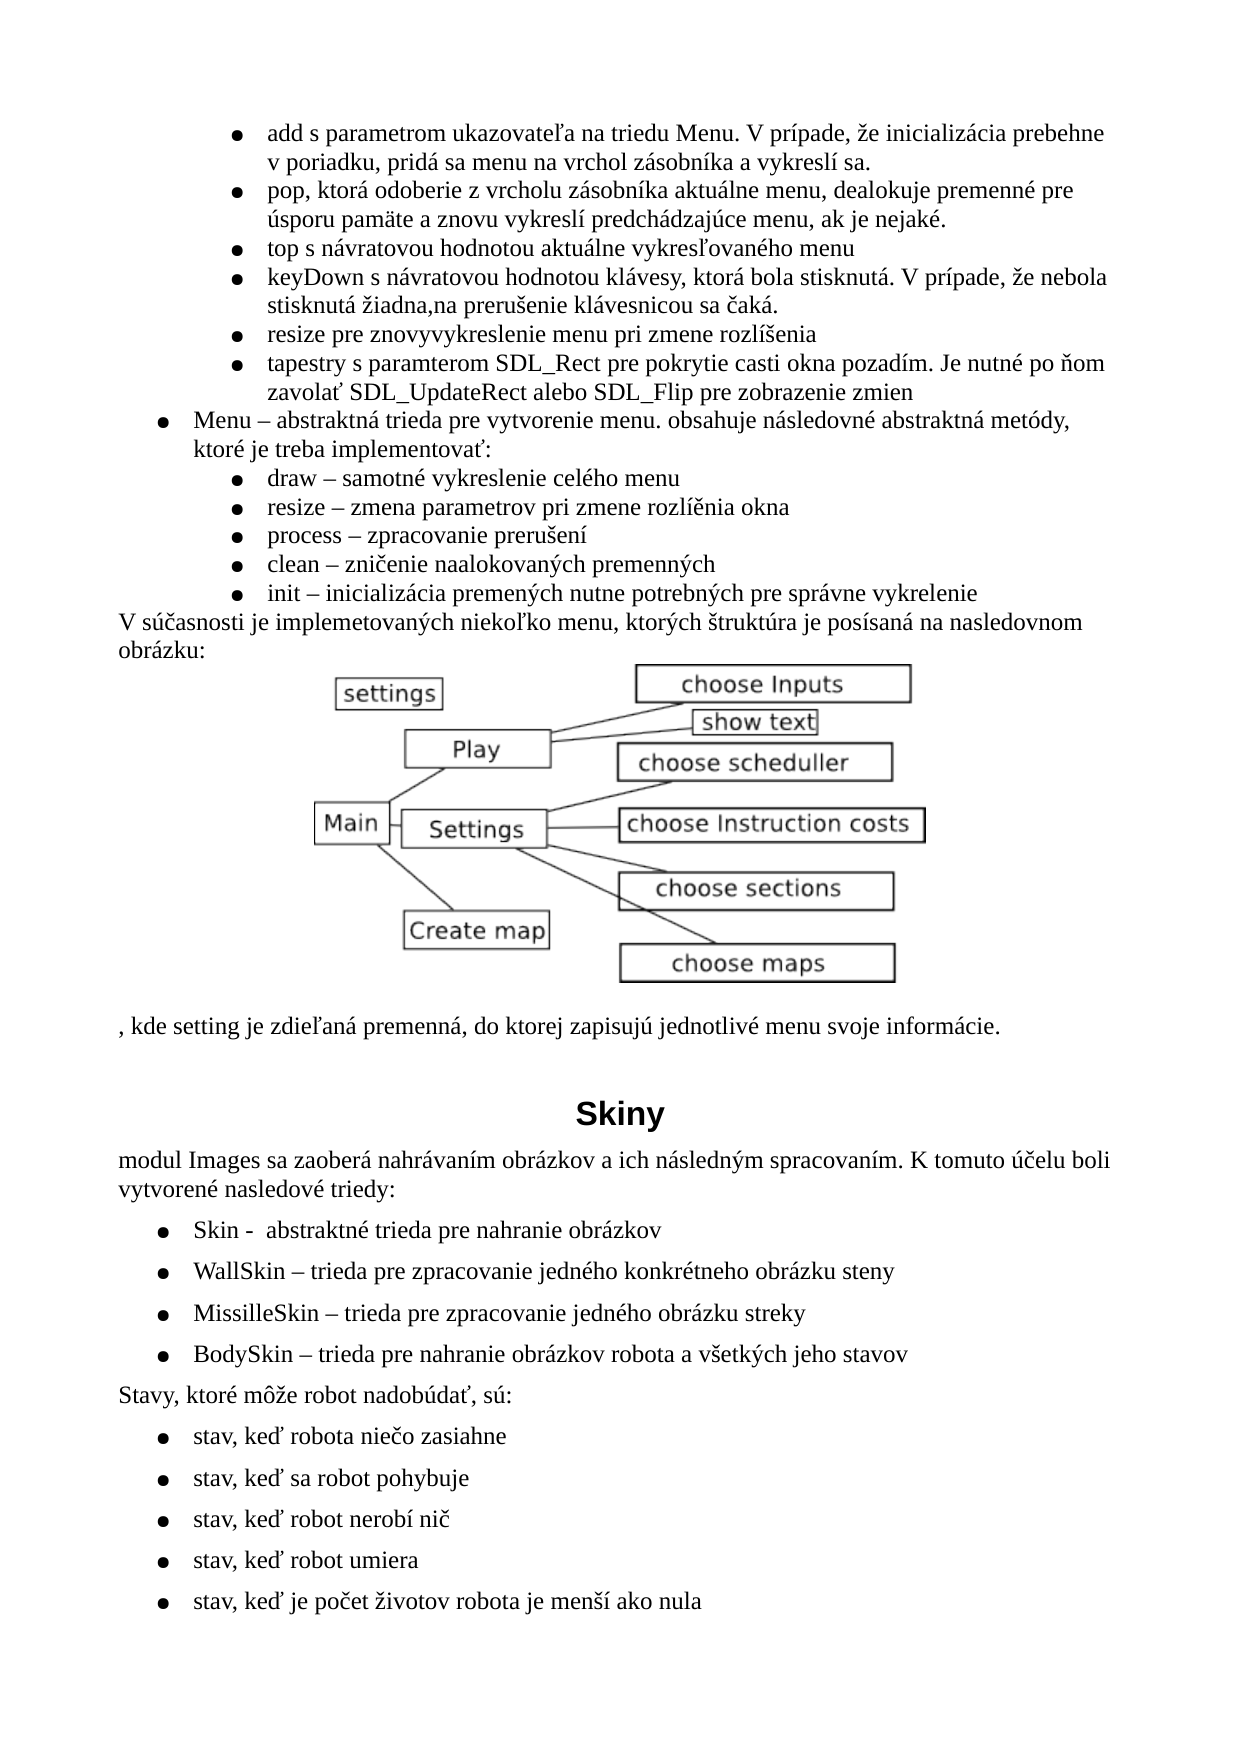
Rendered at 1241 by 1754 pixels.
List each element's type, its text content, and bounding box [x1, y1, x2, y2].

list add s parametrom ukazovateľa na triedu Menu. V prípade, že inicializácia prebehne v poriadku, pridá sa menu na vrchol zásobníka a vykreslí sa. [229, 118, 1122, 176]
list clean – zničenie naalokovaných premenných [229, 549, 1122, 578]
list Skin - abstraktné trieda pre nahranie obrázkov [156, 1215, 1122, 1244]
list process – zpracovanie prerušení [229, 521, 1122, 549]
list keyDown s návratovou hodnotou klávesy, ktorá bola stisknutá. V prípade, že nebola stisknutá žiadna,na prerušenie klávesnicou sa čaká. [229, 262, 1122, 319]
list pop, ktorá odoberie z vrcholu zásobníka aktuálne menu, dealokuje premenné pre úsporu pamäte a znovu vykreslí predchádzajúce menu, ak je nejaké. [229, 176, 1122, 233]
list init – inicializácia premených nutne potrebných pre správne vykrelenie [229, 578, 1122, 607]
list resize – zmena parametrov pri zmene rozlíěnia okna [229, 492, 1122, 521]
list stav, keď robota niečo zasiahne [156, 1421, 1122, 1450]
subtitle Skiny [118, 1094, 1122, 1133]
list BodySkin – trieda pre nahranie obrázkov robota a všetkých jeho stavov [156, 1339, 1122, 1368]
list stav, keď je počet životov robota je menší ako nula [156, 1586, 1122, 1615]
picture [314, 664, 926, 983]
text modul Images sa zaoberá nahrávaním obrázkov a ich následným spracovaním. K tomuto účelu boli vytvorené nasledové triedy: [118, 1145, 1122, 1203]
list Menu – abstraktná trieda pre vytvorenie menu. obsahuje následovné abstraktná metódy, ktoré je treba implementovať: [156, 406, 1122, 463]
list draw – samotné vykreslenie celého menu [229, 463, 1122, 492]
list stav, keď sa robot pohybuje [156, 1463, 1122, 1491]
text , kde setting je zdieľaná premenná, do ktorej zapisujú jednotlivé menu svoje informácie. [118, 1011, 1122, 1040]
text V súčasnosti je implemetovaných niekoľko menu, ktorých štruktúra je posísaná na nasledovnom obrázku: [118, 607, 1122, 664]
list resize pre znovyvykreslenie menu pri zmene rozlíšenia [229, 319, 1122, 348]
text Stavy, ktoré môže robot nadobúdať, sú: [118, 1380, 1122, 1409]
list top s návratovou hodnotou aktuálne vykresľovaného menu [229, 233, 1122, 262]
list stav, keď robot nerobí nič [156, 1504, 1122, 1533]
list tapestry s paramterom SDL_Rect pre pokrytie casti okna pozadím. Je nutné po ňom zavolať SDL_UpdateRect alebo SDL_Flip pre zobrazenie zmien [229, 348, 1122, 406]
list MissilleSkin – trieda pre zpracovanie jedného obrázku streky [156, 1298, 1122, 1326]
list stav, keď robot umiera [156, 1545, 1122, 1574]
list WallSkin – trieda pre zpracovanie jedného konkrétneho obrázku steny [156, 1256, 1122, 1285]
